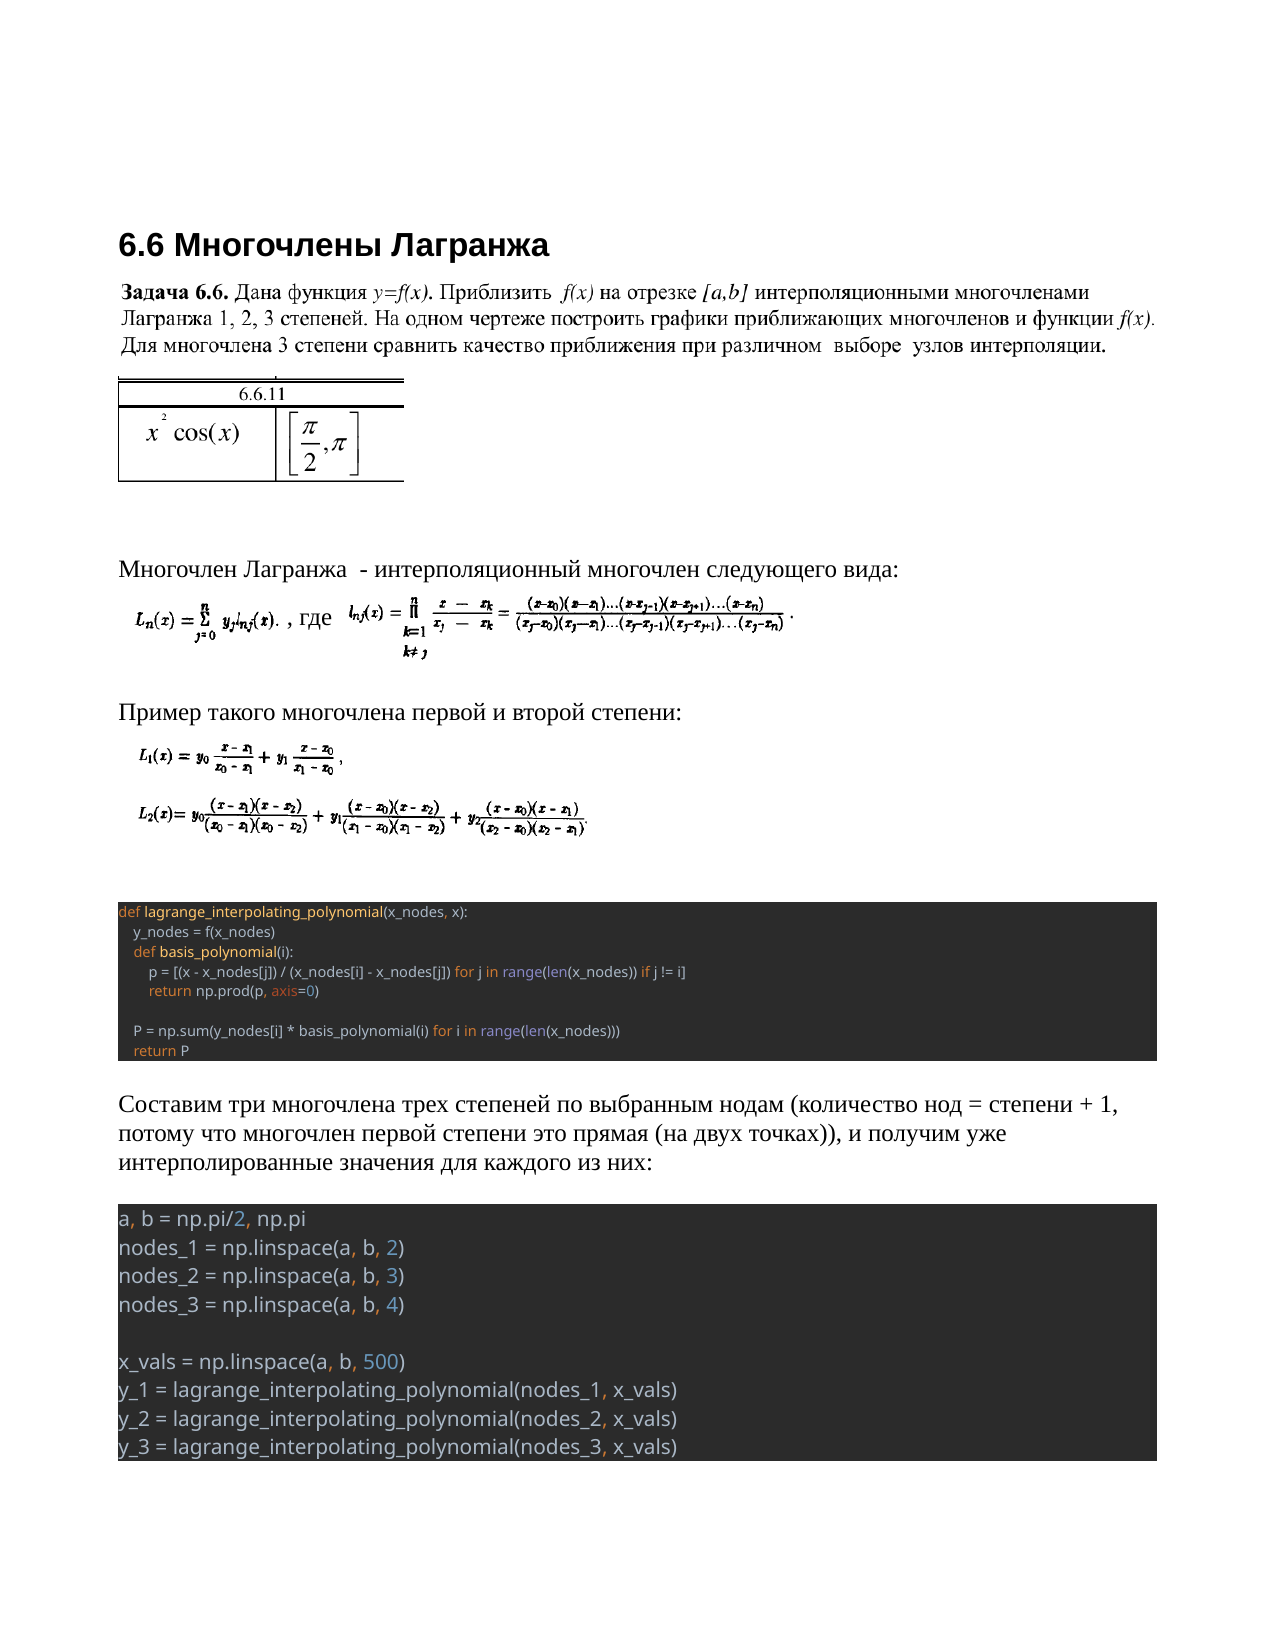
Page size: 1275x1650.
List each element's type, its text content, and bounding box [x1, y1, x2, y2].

picture [128, 736, 587, 851]
picture [118, 276, 1157, 363]
text Составим три многочлена трех степеней по выбранным нодам (количество нод = степени + 1, потому что многочлен первой степени это прямая (на двух точках)), и получим уже интерполированные значения для каждого из них: [118, 1089, 1157, 1176]
picture [342, 586, 798, 661]
text , где [287, 602, 342, 631]
text Многочлен Лагранжа - интерполяционный многочлен следующего вида: [118, 554, 1157, 583]
text [798, 602, 1157, 631]
text [118, 602, 128, 631]
text Пример такого многочлена первой и второй степени: [118, 697, 1157, 726]
picture [128, 595, 287, 649]
subtitle 6.6 Многочлены Лагранжа [118, 225, 1157, 264]
picture [116, 376, 404, 483]
text a, b = np.pi/2, np.pi nodes_1 = np.linspace(a, b, 2) nodes_2 = np.linspace(a, b, 3) nodes_3 = np.linspace(a, b, 4) x_vals = np.linspace(a, b, 500) y_1 = lagrange_interpolating_polynomial(nodes_1, x_vals) y_2 = lagrange_interpolating_polynomial(nodes_2, x_vals) y_3 = lagrange_interpolating_polynomial(nodes_3, x_vals) [118, 1204, 1157, 1461]
text def lagrange_interpolating_polynomial(x_nodes, x): y_nodes = f(x_nodes) def basis_polynomial(i): p = [(x - x_nodes[j]) / (x_nodes[i] - x_nodes[j]) for j in range(len(x_nodes)) if j != i] return np.prod(p, axis=0) P = np.sum(y_nodes[i] * basis_polynomial(i) for i in range(len(x_nodes))) return P [118, 902, 1157, 1061]
